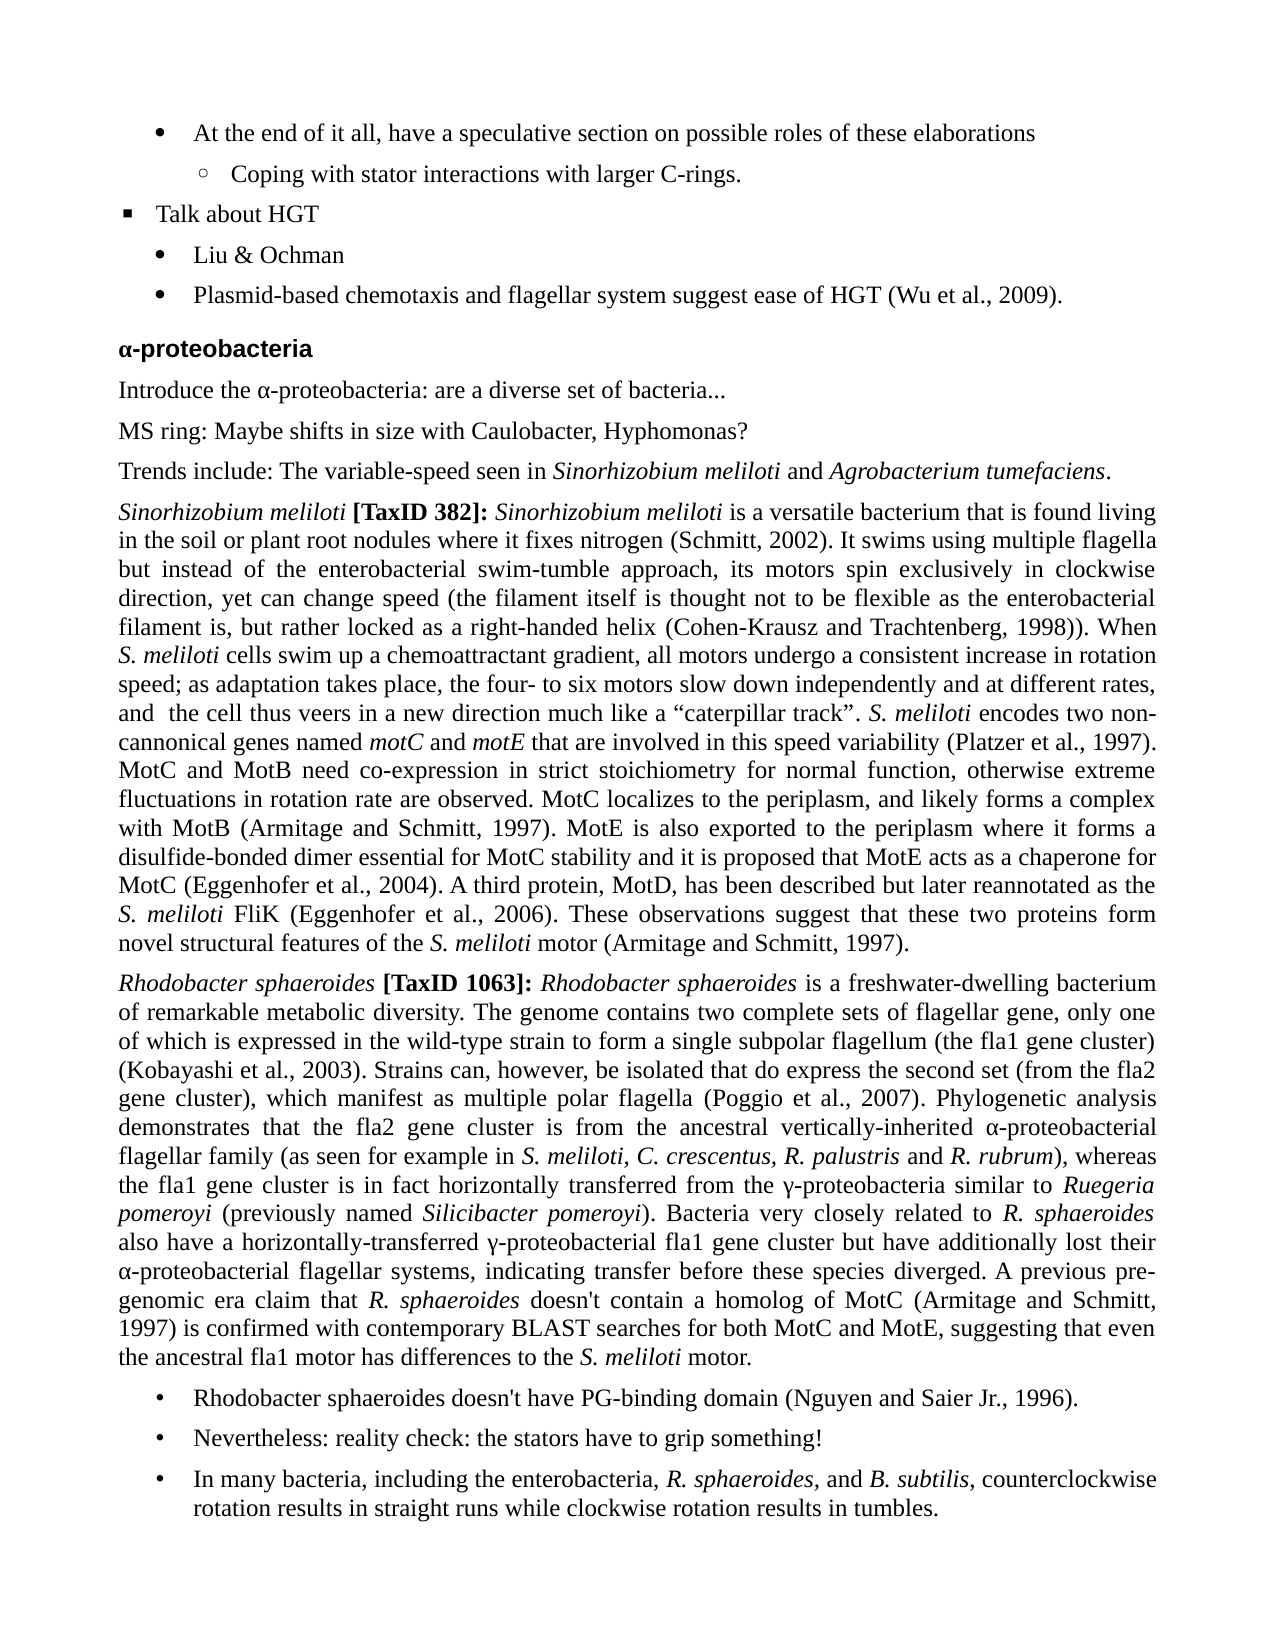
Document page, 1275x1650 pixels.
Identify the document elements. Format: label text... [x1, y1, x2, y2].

list Rhodobacter sphaeroides doesn't have PG-binding domain (Nguyen and Saier Jr., 1996). [156, 1383, 1157, 1412]
list In many bacteria, including the enterobacteria, R. sphaeroides, and B. subtilis, counterclockwise rotation results in straight runs while clockwise rotation results in tumbles. [156, 1464, 1157, 1521]
list At the end of it all, have a speculative section on possible roles of these elaborations [156, 118, 1157, 147]
subtitle α-proteobacteria [118, 334, 1157, 363]
list Talk about HGT [118, 199, 1157, 228]
list Liu & Ochman [156, 240, 1157, 268]
list Nevertheless: reality check: the stators have to grip something! [156, 1423, 1157, 1452]
list Plasmid-based chemotaxis and flagellar system suggest ease of HGT (Wu et al., 2009). [156, 280, 1157, 309]
text Rhodobacter sphaeroides [TaxID 1063]: Rhodobacter sphaeroides is a freshwater-dwelling bacterium of remarkable metabolic diversity. The genome contains two complete sets of flagellar gene, only one of which is expressed in the wild-type strain to form a single subpolar flagellum (the fla1 gene cluster) (Kobayashi et al., 2003). Strains can, however, be isolated that do express the second set (from the fla2 gene cluster), which manifest as multiple polar flagella (Poggio et al., 2007). Phylogenetic analysis demonstrates that the fla2 gene cluster is from the ancestral vertically-inherited α-proteobacterial flagellar family (as seen for example in S. meliloti, C. crescentus, R. palustris and R. rubrum), whereas the fla1 gene cluster is in fact horizontally transferred from the γ-proteobacteria similar to Ruegeria pomeroyi (previously named Silicibacter pomeroyi). Bacteria very closely related to R. sphaeroides also have a horizontally-transferred γ-proteobacterial fla1 gene cluster but have additionally lost their α-proteobacterial flagellar systems, indicating transfer before these species diverged. A previous pre-genomic era claim that R. sphaeroides doesn't contain a homolog of MotC (Armitage and Schmitt, 1997) is confirmed with contemporary BLAST searches for both MotC and MotE, suggesting that even the ancestral fla1 motor has differences to the S. meliloti motor. [118, 968, 1157, 1371]
text Trends include: The variable-speed seen in Sinorhizobium meliloti and Agrobacterium tumefaciens. [118, 456, 1157, 485]
list Coping with stator interactions with larger C-rings. [193, 159, 1157, 187]
text Sinorhizobium meliloti [TaxID 382]: Sinorhizobium meliloti is a versatile bacterium that is found living in the soil or plant root nodules where it fixes nitrogen (Schmitt, 2002). It swims using multiple flagella but instead of the enterobacterial swim-tumble approach, its motors spin exclusively in clockwise direction, yet can change speed (the filament itself is thought not to be flexible as the enterobacterial filament is, but rather locked as a right-handed helix (Cohen-Krausz and Trachtenberg, 1998)). When S. meliloti cells swim up a chemoattractant gradient, all motors undergo a consistent increase in rotation speed; as adaptation takes place, the four- to six motors slow down independently and at different rates, and the cell thus veers in a new direction much like a “caterpillar track”. S. meliloti encodes two non-cannonical genes named motC and motE that are involved in this speed variability (Platzer et al., 1997). MotC and MotB need co-expression in strict stoichiometry for normal function, otherwise extreme fluctuations in rotation rate are observed. MotC localizes to the periplasm, and likely forms a complex with MotB (Armitage and Schmitt, 1997). MotE is also exported to the periplasm where it forms a disulfide-bonded dimer essential for MotC stability and it is proposed that MotE acts as a chaperone for MotC (Eggenhofer et al., 2004). A third protein, MotD, has been described but later reannotated as the S. meliloti FliK (Eggenhofer et al., 2006). These observations suggest that these two proteins form novel structural features of the S. meliloti motor (Armitage and Schmitt, 1997). [118, 497, 1157, 957]
text Introduce the α-proteobacteria: are a diverse set of bacteria... [118, 375, 1157, 404]
text MS ring: Maybe shifts in size with Caulobacter, Hyphomonas? [118, 416, 1157, 444]
